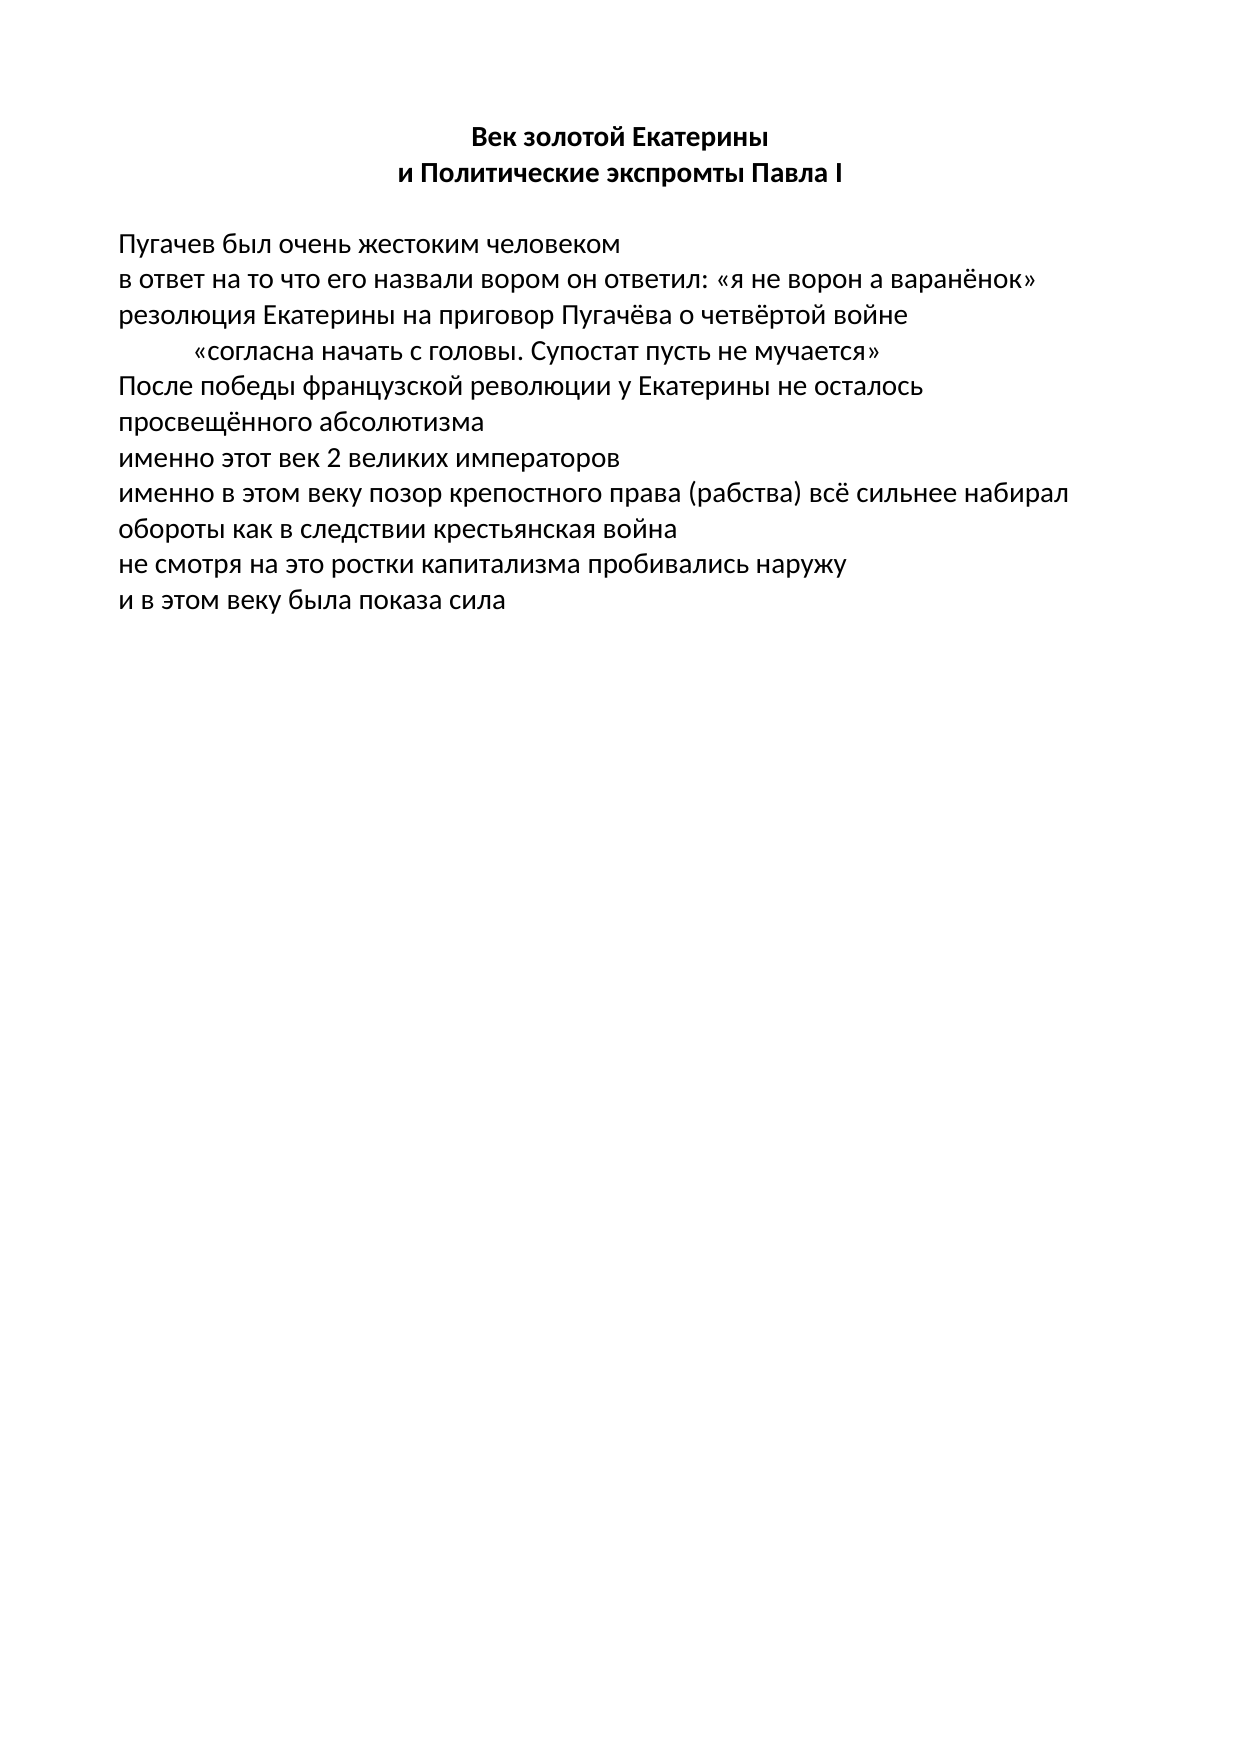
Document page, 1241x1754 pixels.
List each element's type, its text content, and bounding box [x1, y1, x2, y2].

text не смотря на это ростки капитализма пробивались наружу [118, 546, 1122, 581]
text и в этом веку была показа сила [118, 581, 1122, 617]
text Век золотой Екатерины [118, 118, 1122, 154]
text и Политические экспромты Павла I [118, 154, 1122, 189]
text именно этот век 2 великих императоров [118, 439, 1122, 474]
text «согласна начать с головы. Супостат пусть не мучается» [118, 332, 1122, 367]
text резолюция Екатерины на приговор Пугачёва о четвёртой войне [118, 296, 1122, 332]
text После победы французской революции у Екатерины не осталось просвещённого абсолютизма [118, 367, 1122, 439]
text Пугачев был очень жестоким человеком [118, 225, 1122, 261]
text в ответ на то что его назвали вором он ответил: «я не ворон а варанёнок» [118, 261, 1122, 296]
text именно в этом веку позор крепостного права (рабства) всё сильнее набирал обороты как в следствии крестьянская война [118, 474, 1122, 546]
